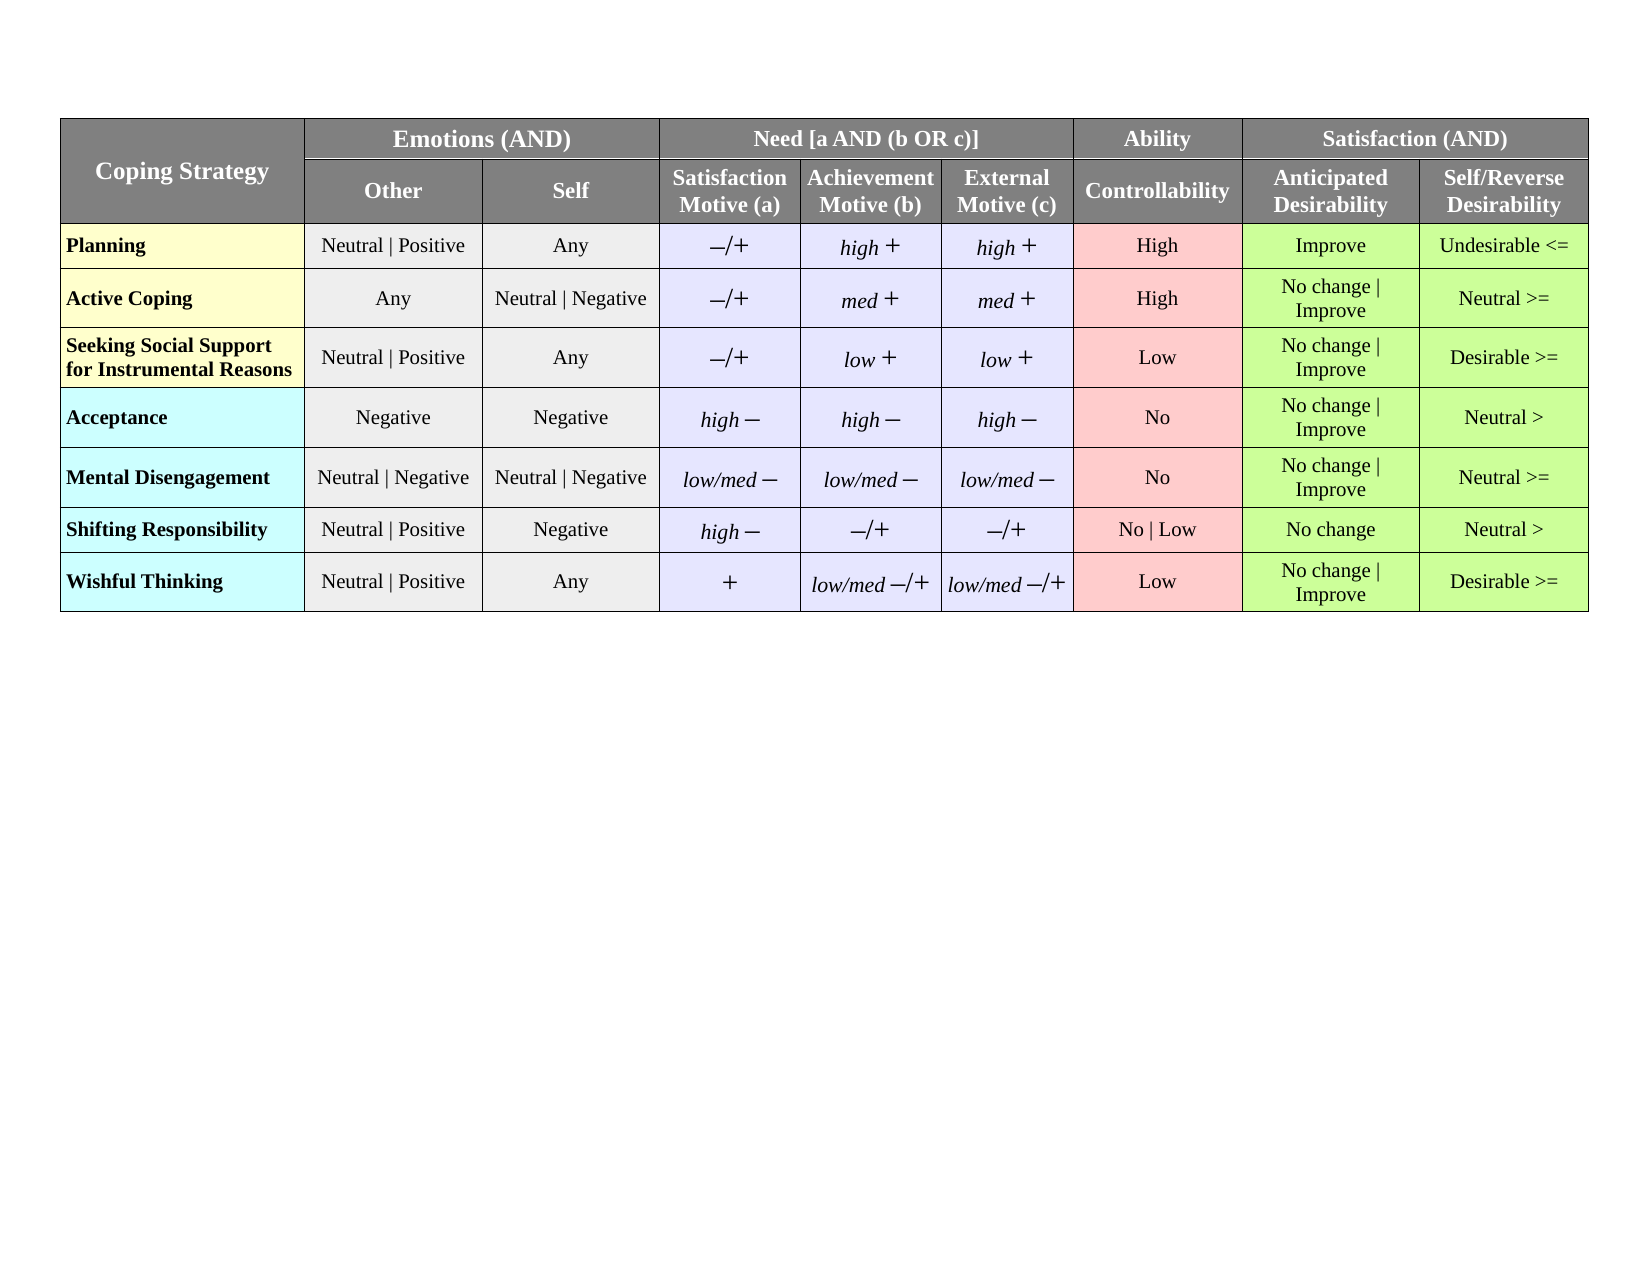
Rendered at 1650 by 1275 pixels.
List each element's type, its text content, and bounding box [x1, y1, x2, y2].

table_cell Neutral | Negative [483, 269, 659, 327]
table_cell high + [942, 224, 1073, 268]
table_cell No [1074, 448, 1242, 507]
table_cell high + [801, 224, 941, 268]
table_cell No change |Improve [1243, 448, 1419, 507]
table_header Satisfaction (AND) [1243, 119, 1588, 158]
table_cell Mental Disengagement [61, 448, 304, 507]
table_cell Other [305, 160, 482, 223]
table_cell Neutral | Negative [483, 448, 659, 507]
table_cell Achievement Motive (b) [801, 160, 941, 223]
table_cell low + [801, 328, 941, 387]
table_cell –/+ [660, 224, 800, 268]
table_cell Undesirable <= [1420, 224, 1588, 268]
table_cell Negative [483, 388, 659, 447]
table_cell Negative [305, 388, 482, 447]
table_cell No | Low [1074, 508, 1242, 552]
table_cell –/+ [660, 269, 800, 327]
table_cell Active Coping [61, 269, 304, 327]
table_header Ability [1074, 119, 1242, 158]
table_cell Shifting Responsibility [61, 508, 304, 552]
table_cell med + [801, 269, 941, 327]
table_cell Self/Reverse Desirability [1420, 160, 1588, 223]
table_cell Controllability [1074, 160, 1242, 223]
table_cell low/med –/+ [801, 553, 941, 611]
table_cell High [1074, 224, 1242, 268]
table_header Emotions (AND) [305, 119, 659, 158]
table_cell Acceptance [61, 388, 304, 447]
table_cell low/med – [942, 448, 1073, 507]
table_cell Wishful Thinking [61, 553, 304, 611]
table_cell –/+ [942, 508, 1073, 552]
table_cell No change | Improve [1243, 388, 1419, 447]
table_header Coping Strategy [61, 119, 304, 223]
table_header Need [a AND (b OR c)] [660, 119, 1073, 158]
table_cell Desirable >= [1420, 553, 1588, 611]
table_cell Any [483, 553, 659, 611]
table_cell low + [942, 328, 1073, 387]
table_cell Anticipated Desirability [1243, 160, 1419, 223]
table_cell Planning [61, 224, 304, 268]
table_cell Satisfaction Motive (a) [660, 160, 800, 223]
table_cell Neutral > [1420, 508, 1588, 552]
table_cell High [1074, 269, 1242, 327]
table_cell Any [483, 328, 659, 387]
table_cell + [660, 553, 800, 611]
table_cell med + [942, 269, 1073, 327]
table_cell No [1074, 388, 1242, 447]
table_cell –/+ [801, 508, 941, 552]
table_cell Any [305, 269, 482, 327]
table_cell high – [942, 388, 1073, 447]
table_cell Neutral > [1420, 388, 1588, 447]
table_cell Low [1074, 328, 1242, 387]
table_cell Improve [1243, 224, 1419, 268]
table_cell Seeking Social Support for Instrumental Reasons [61, 328, 304, 387]
table_cell Neutral >= [1420, 269, 1588, 327]
table_cell low/med – [660, 448, 800, 507]
table_cell Negative [483, 508, 659, 552]
table_cell Neutral >= [1420, 448, 1588, 507]
table_cell No change [1243, 508, 1419, 552]
table_cell Self [483, 160, 659, 223]
table_cell low/med –/+ [942, 553, 1073, 611]
table_cell No change |Improve [1243, 269, 1419, 327]
table_cell Neutral | Positive [305, 553, 482, 611]
table_cell –/+ [660, 328, 800, 387]
table_cell Neutral | Negative [305, 448, 482, 507]
table_cell high – [801, 388, 941, 447]
table_cell Neutral | Positive [305, 508, 482, 552]
table_cell Any [483, 224, 659, 268]
table_cell high – [660, 388, 800, 447]
table_cell No change |Improve [1243, 553, 1419, 611]
table_cell Low [1074, 553, 1242, 611]
table_cell high – [660, 508, 800, 552]
table_cell Neutral | Positive [305, 328, 482, 387]
table_cell No change | Improve [1243, 328, 1419, 387]
table_cell low/med – [801, 448, 941, 507]
table_cell Neutral | Positive [305, 224, 482, 268]
table_cell External Motive (c) [942, 160, 1073, 223]
table_cell Desirable >= [1420, 328, 1588, 387]
